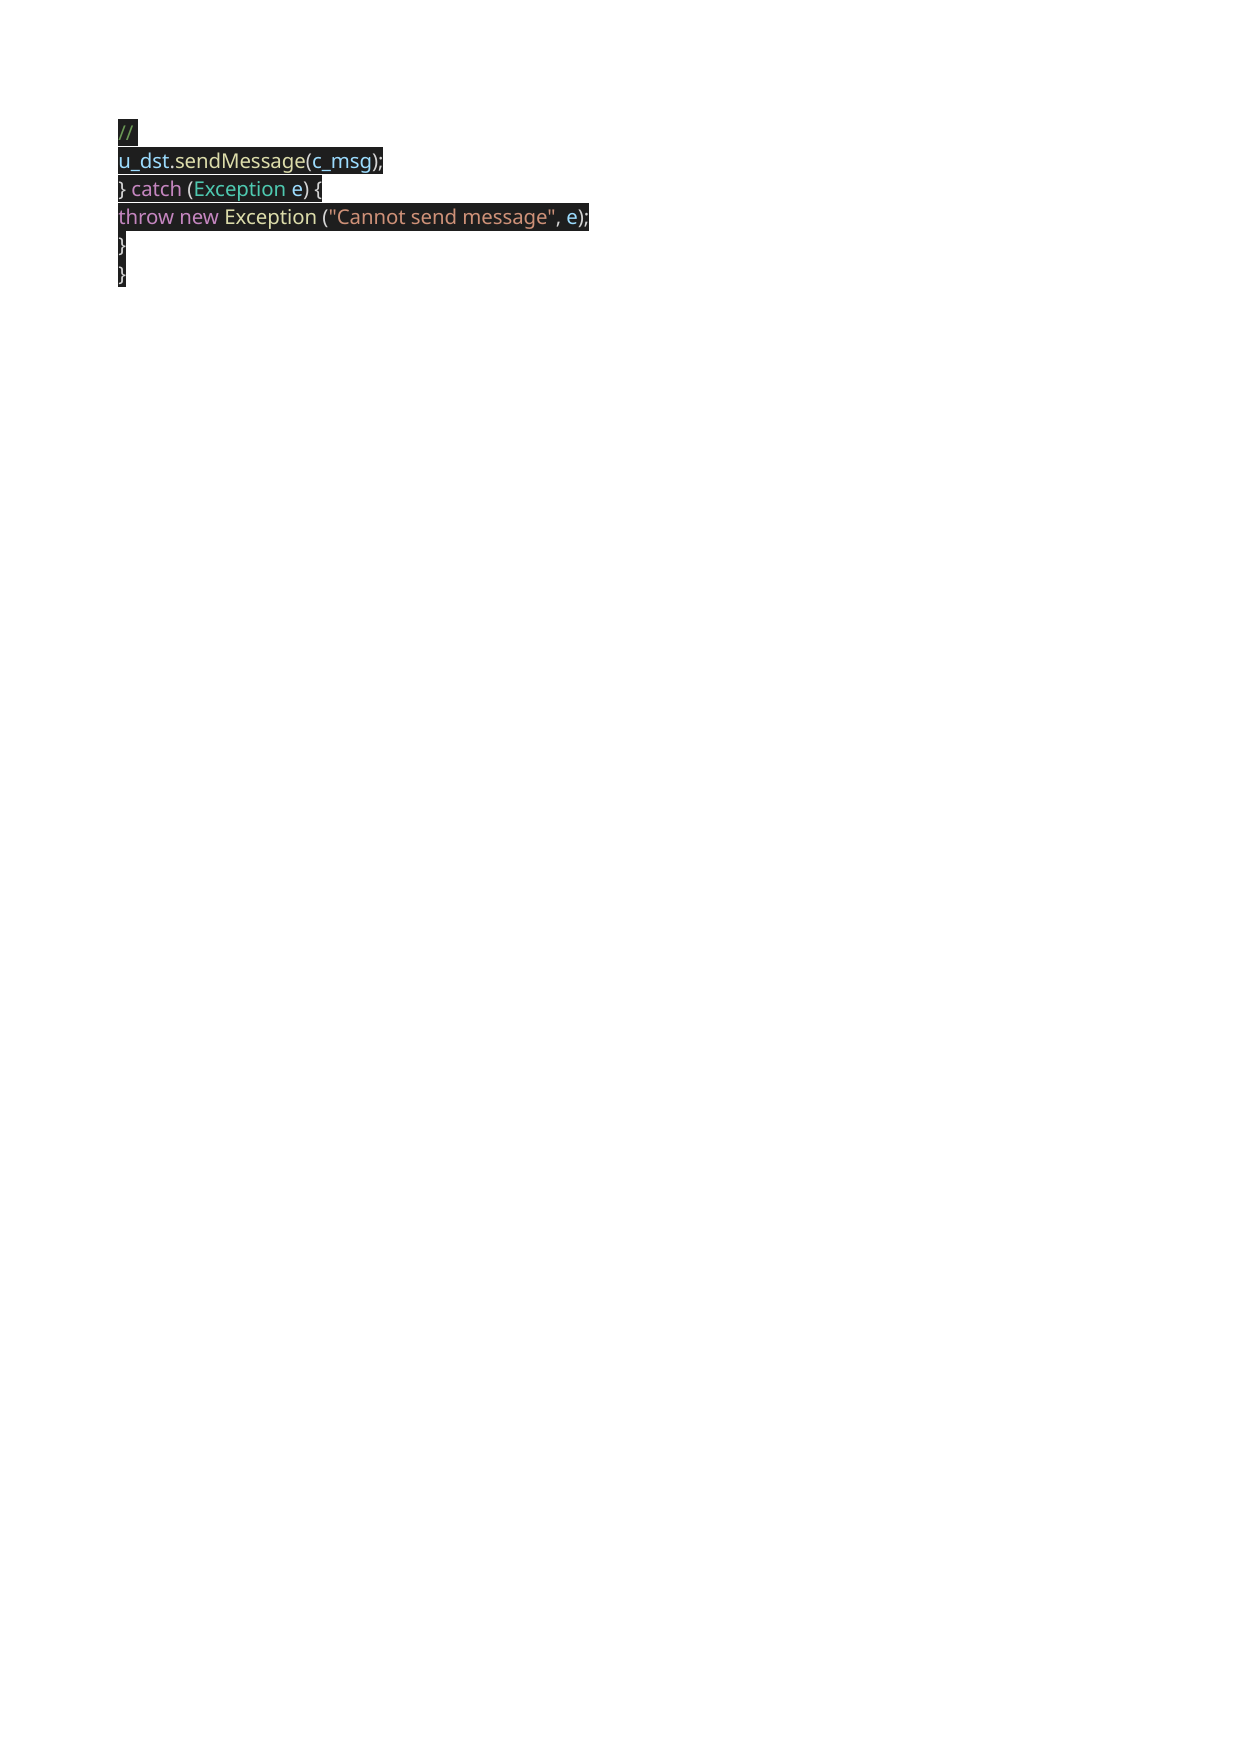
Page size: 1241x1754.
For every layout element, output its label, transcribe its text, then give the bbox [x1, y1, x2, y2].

text u_dst.sendMessage(c_msg); [118, 146, 1122, 174]
text } catch (Exception e) { [118, 174, 1122, 202]
text throw new Exception ("Cannot send message", e); [118, 202, 1122, 231]
text // [118, 118, 1122, 146]
text } [118, 231, 1122, 259]
text } [118, 259, 1122, 287]
